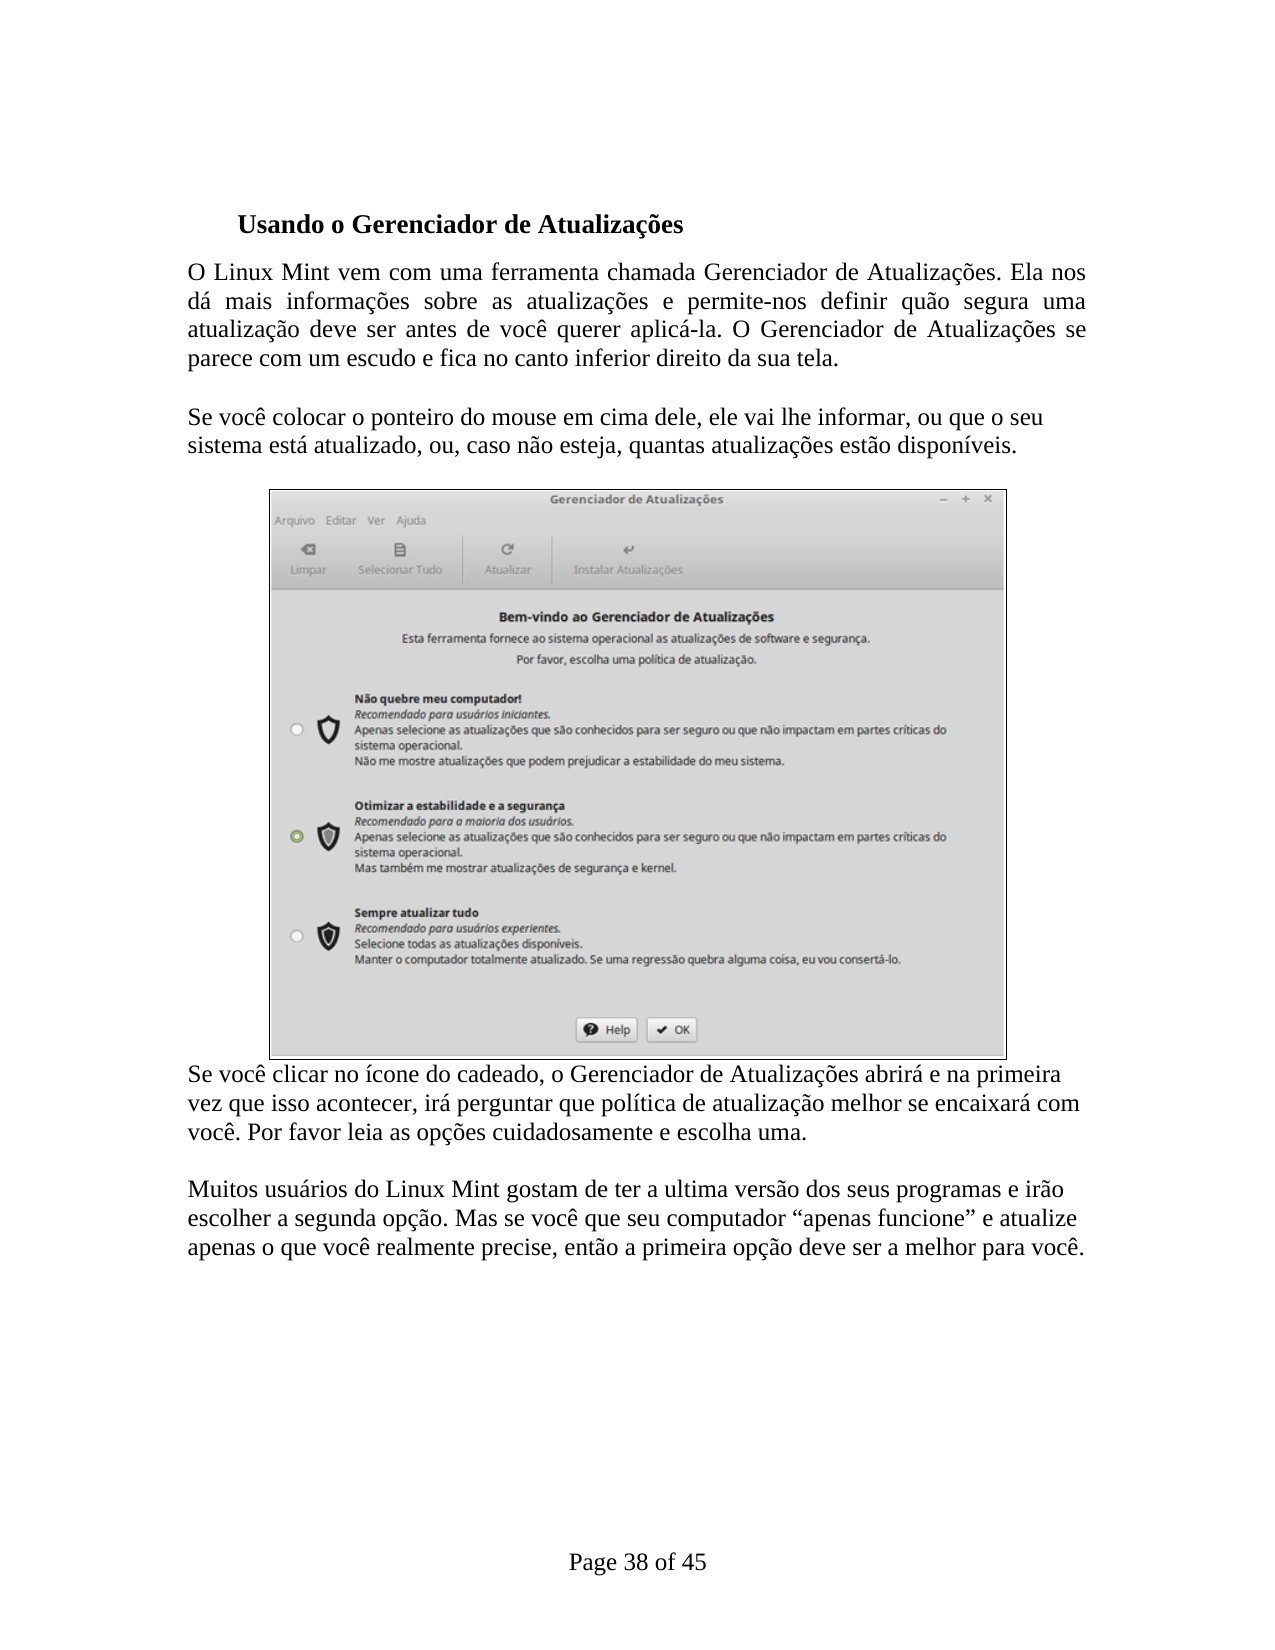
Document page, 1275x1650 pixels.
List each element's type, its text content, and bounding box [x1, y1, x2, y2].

subtitle Usando o Gerenciador de Atualizações [187, 208, 1087, 239]
picture [271, 491, 1004, 1056]
text Muitos usuários do Linux Mint gostam de ter a ultima versão dos seus programas e irão escolher a segunda opção. Mas se você que seu computador “apenas funcione” e atualize apenas o que você realmente precise, então a primeira opção deve ser a melhor para você. [187, 1174, 1087, 1260]
text Se você clicar no ícone do cadeado, o Gerenciador de Atualizações abrirá e na primeira vez que isso acontecer, irá perguntar que política de atualização melhor se encaixará com você. Por favor leia as opções cuidadosamente e escolha uma. [187, 1059, 1087, 1145]
text Se você colocar o ponteiro do mouse em cima dele, ele vai lhe informar, ou que o seu sistema está atualizado, ou, caso não esteja, quantas atualizações estão disponíveis. [187, 402, 1087, 459]
text O Linux Mint vem com uma ferramenta chamada Gerenciador de Atualizações. Ela nos dá mais informações sobre as atualizações e permite-nos definir quão segura uma atualização deve ser antes de você querer aplicá-la. O Gerenciador de Atualizações se parece com um escudo e fica no canto inferior direito da sua tela. [187, 257, 1087, 372]
